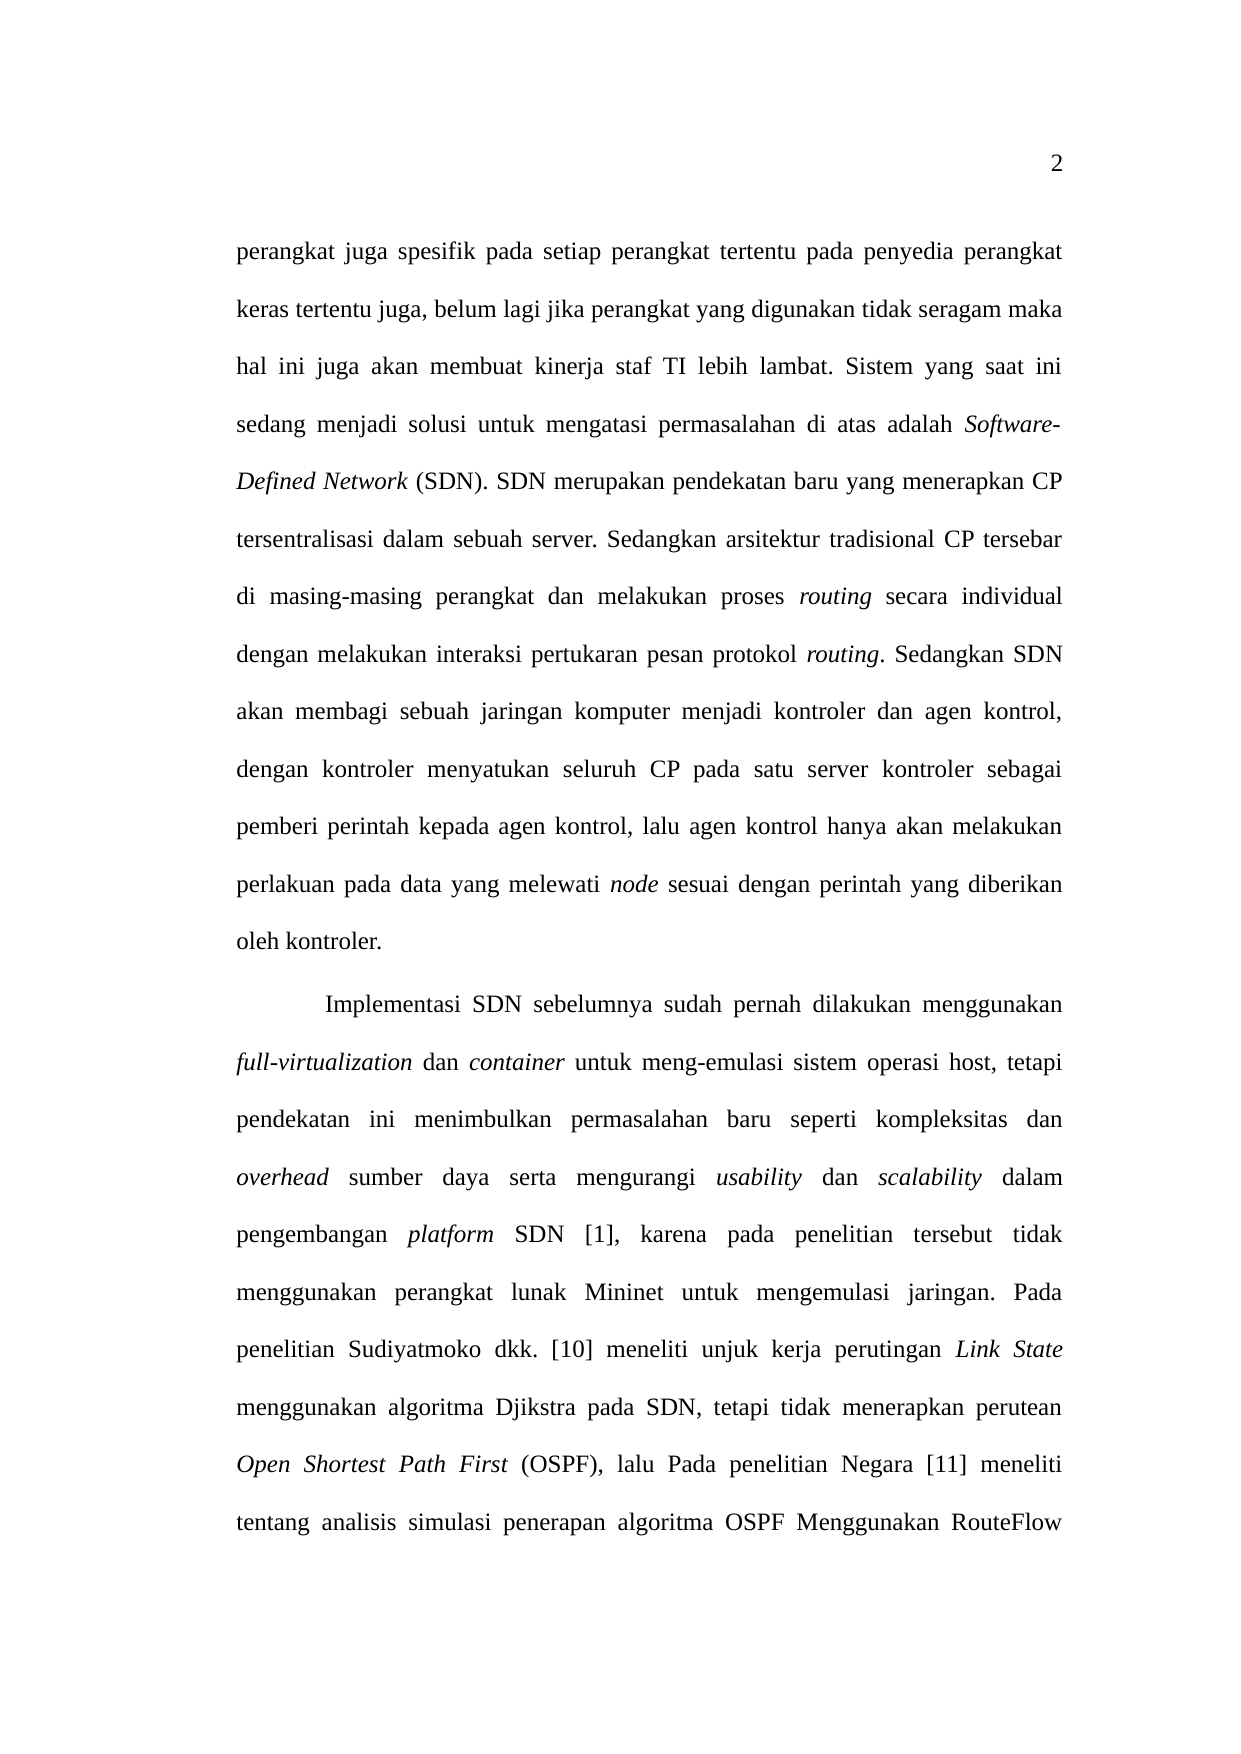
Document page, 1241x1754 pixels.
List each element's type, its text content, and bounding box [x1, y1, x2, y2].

text Implementasi SDN sebelumnya sudah pernah dilakukan menggunakan full-virtualization dan container untuk meng-emulasi sistem operasi host, tetapi pendekatan ini menimbulkan permasalahan baru seperti kompleksitas dan overhead sumber daya serta mengurangi usability dan scalability dalam pengembangan platform SDN [1], karena pada penelitian tersebut tidak menggunakan perangkat lunak Mininet untuk mengemulasi jaringan. Pada penelitian Sudiyatmoko dkk. [10] meneliti unjuk kerja perutingan Link State menggunakan algoritma Djikstra pada SDN, tetapi tidak menerapkan perutean Open Shortest Path First (OSPF), lalu Pada penelitian Negara [11] meneliti tentang analisis simulasi penerapan algoritma OSPF Menggunakan RouteFlow [236, 989, 1063, 1536]
text perangkat juga spesifik pada setiap perangkat tertentu pada penyedia perangkat keras tertentu juga, belum lagi jika perangkat yang digunakan tidak seragam maka hal ini juga akan membuat kinerja staf TI lebih lambat. Sistem yang saat ini sedang menjadi solusi untuk mengatasi permasalahan di atas adalah Software-Defined Network (SDN). SDN merupakan pendekatan baru yang menerapkan CP tersentralisasi dalam sebuah server. Sedangkan arsitektur tradisional CP tersebar di masing-masing perangkat dan melakukan proses routing secara individual dengan melakukan interaksi pertukaran pesan protokol routing. Sedangkan SDN akan membagi sebuah jaringan komputer menjadi kontroler dan agen kontrol, dengan kontroler menyatukan seluruh CP pada satu server kontroler sebagai pemberi perintah kepada agen kontrol, lalu agen kontrol hanya akan melakukan perlakuan pada data yang melewati node sesuai dengan perintah yang diberikan oleh kontroler. [236, 236, 1063, 955]
